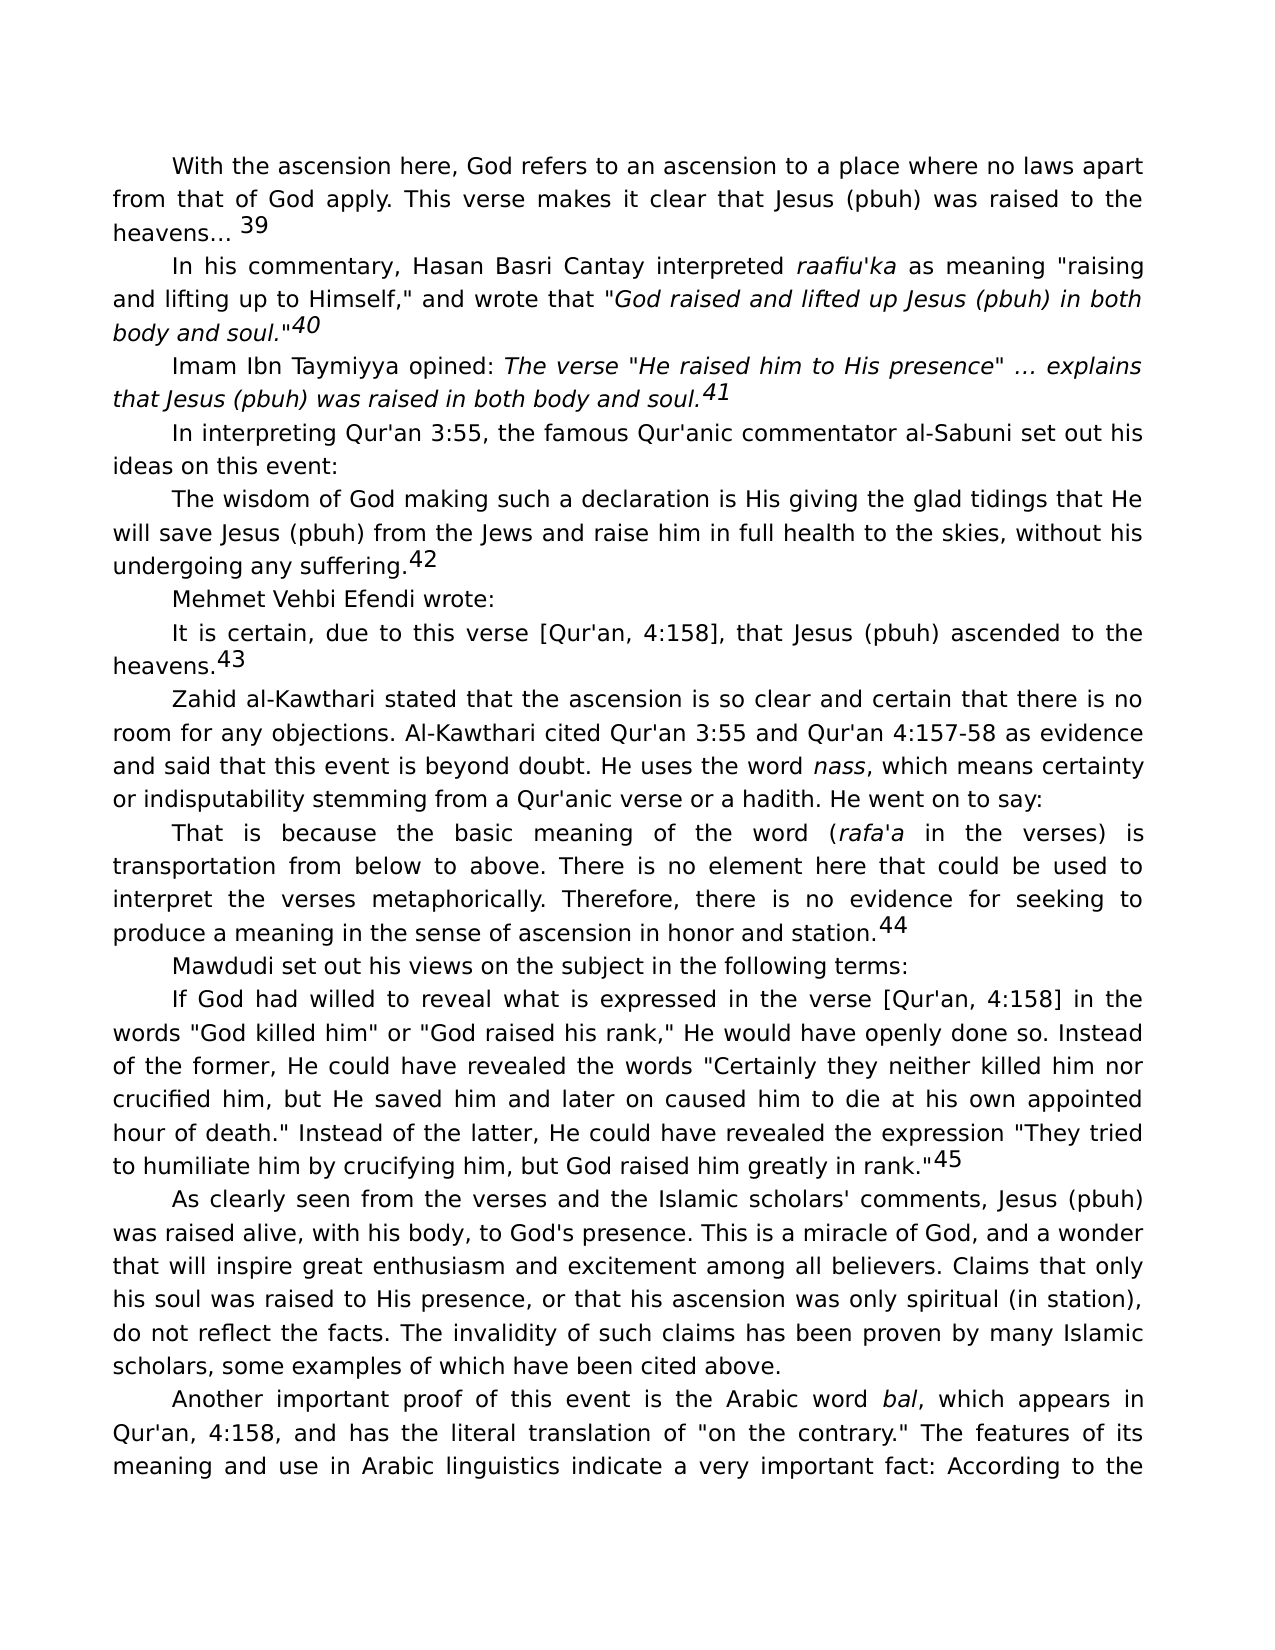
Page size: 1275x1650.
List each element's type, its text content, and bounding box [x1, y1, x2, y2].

text Another important proof of this event is the Arabic word bal, which appears in Qur'an, 4:158, and has the literal translation of "on the contrary." The features of its meaning and use in Arabic linguistics indicate a very important fact: According to the [112, 1381, 1145, 1481]
text It is certain, due to this verse [Qur'an, 4:158], that Jesus (pbuh) ascended to the heavens.43 [112, 614, 1145, 681]
text If God had willed to reveal what is expressed in the verse [Qur'an, 4:158] in the words "God killed him" or "God raised his rank," He would have openly done so. Instead of the former, He could have revealed the words "Certainly they neither killed him nor crucified him, but He saved him and later on caused him to die at his own appointed hour of death." Instead of the latter, He could have revealed the expression "They tried to humiliate him by crucifying him, but God raised him greatly in rank."45 [112, 981, 1145, 1181]
text Zahid al-Kawthari stated that the ascension is so clear and certain that there is no room for any objections. Al-Kawthari cited Qur'an 3:55 and Qur'an 4:157-58 as evidence and said that this event is beyond doubt. He uses the word nass, which means certainty or indisputability stemming from a Qur'anic verse or a hadith. He went on to say: [112, 681, 1145, 814]
text In interpreting Qur'an 3:55, the famous Qur'anic commentator al-Sabuni set out his ideas on this event: [112, 414, 1145, 481]
text As clearly seen from the verses and the Islamic scholars' comments, Jesus (pbuh) was raised alive, with his body, to God's presence. This is a miracle of God, and a wonder that will inspire great enthusiasm and excitement among all believers. Claims that only his soul was raised to His presence, or that his ascension was only spiritual (in station), do not reflect the facts. The invalidity of such claims has been proven by many Islamic scholars, some examples of which have been cited above. [112, 1181, 1145, 1381]
text The wisdom of God making such a declaration is His giving the glad tidings that He will save Jesus (pbuh) from the Jews and raise him in full health to the skies, without his undergoing any suffering.42 [112, 481, 1145, 581]
text In his commentary, Hasan Basri Cantay interpreted raafiu'ka as meaning "raising and lifting up to Himself," and wrote that "God raised and lifted up Jesus (pbuh) in both body and soul."40 [112, 248, 1145, 348]
text That is because the basic meaning of the word (rafa'a in the verses) is transportation from below to above. There is no element here that could be used to interpret the verses metaphorically. Therefore, there is no evidence for seeking to produce a meaning in the sense of ascension in honor and station.44 [112, 814, 1145, 948]
text With the ascension here, God refers to an ascension to a place where no laws apart from that of God apply. This verse makes it clear that Jesus (pbuh) was raised to the heavens… 39 [112, 148, 1145, 248]
text Mehmet Vehbi Efendi wrote: [112, 581, 1145, 614]
text Imam Ibn Taymiyya opined: The verse "He raised him to His presence" … explains that Jesus (pbuh) was raised in both body and soul.41 [112, 348, 1145, 414]
text Mawdudi set out his views on the subject in the following terms: [112, 948, 1145, 981]
